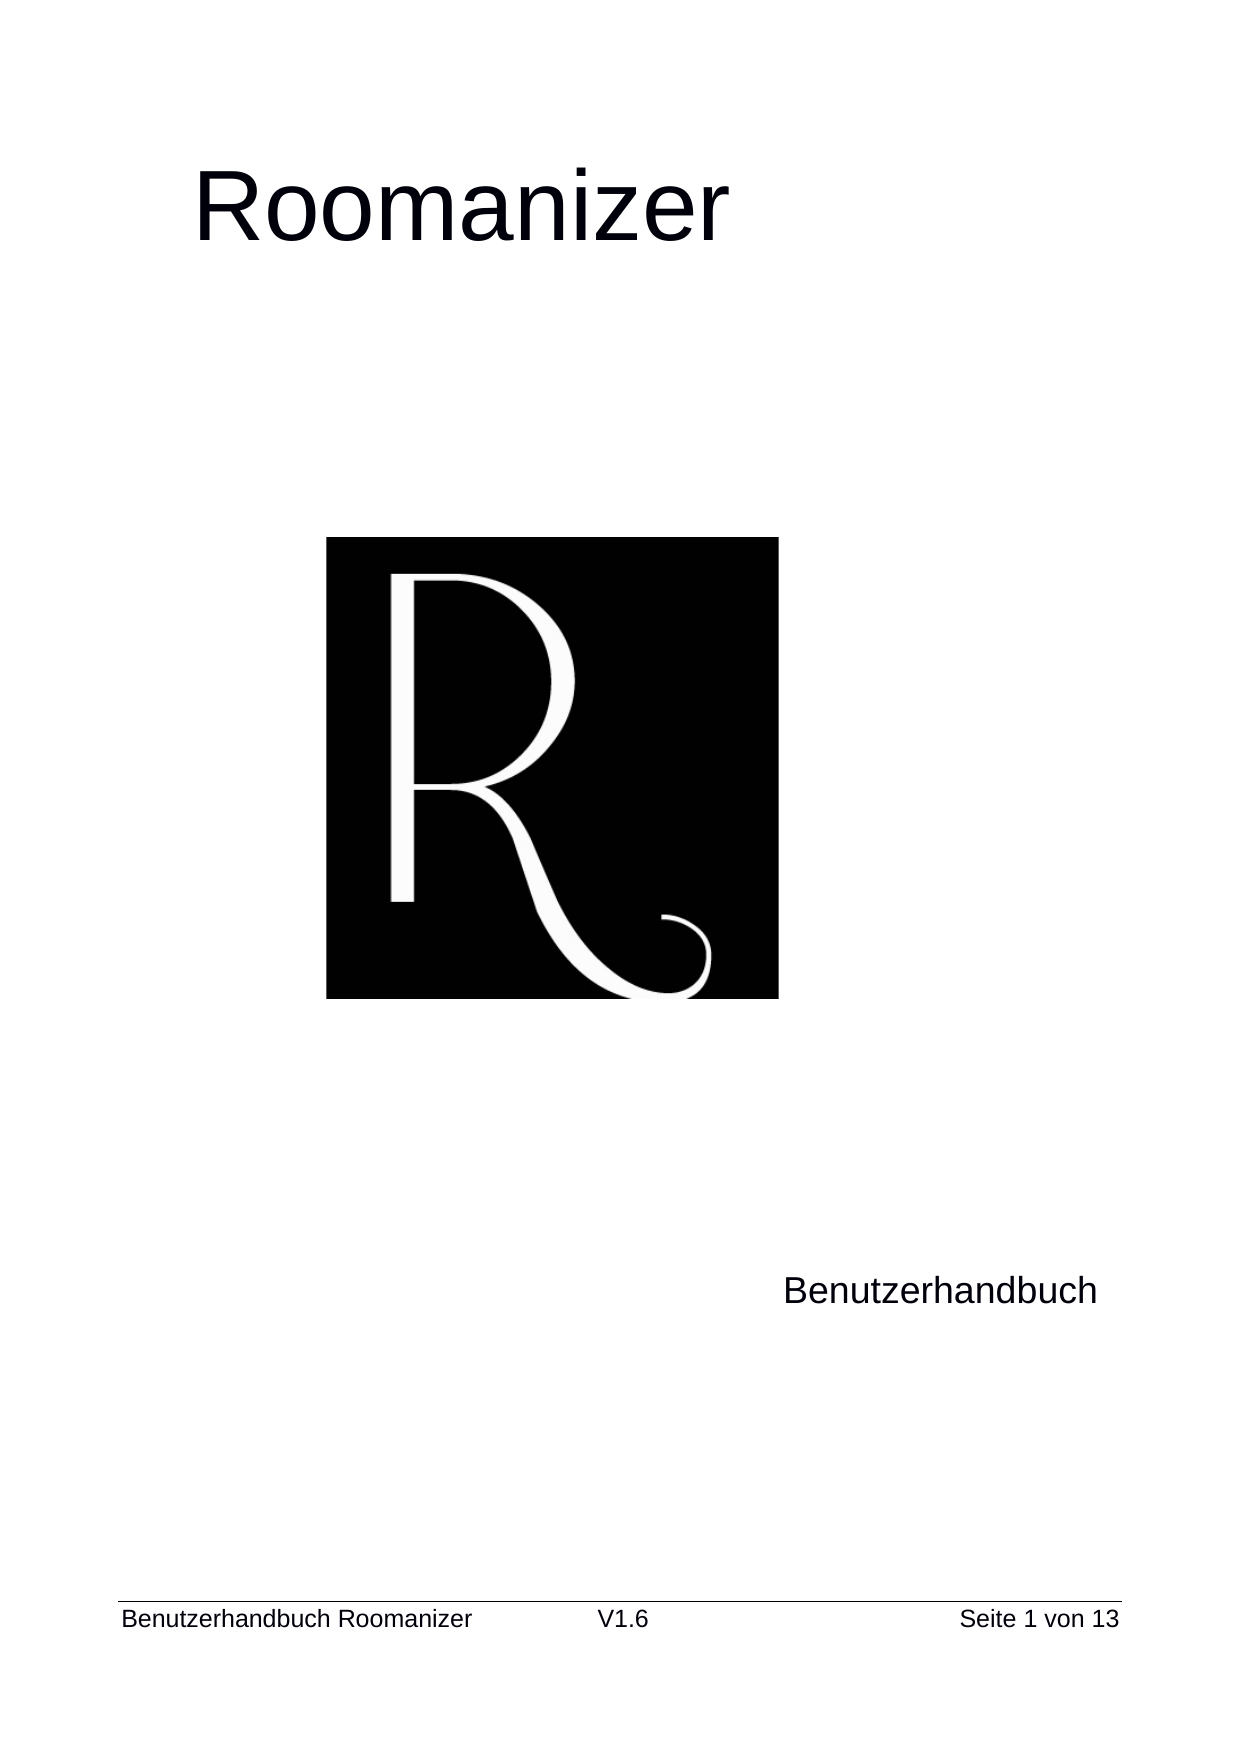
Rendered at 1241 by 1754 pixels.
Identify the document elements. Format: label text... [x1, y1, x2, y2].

text Benutzerhandbuch [118, 1268, 1122, 1311]
text Roomanizer [118, 147, 1122, 262]
picture [326, 537, 779, 999]
